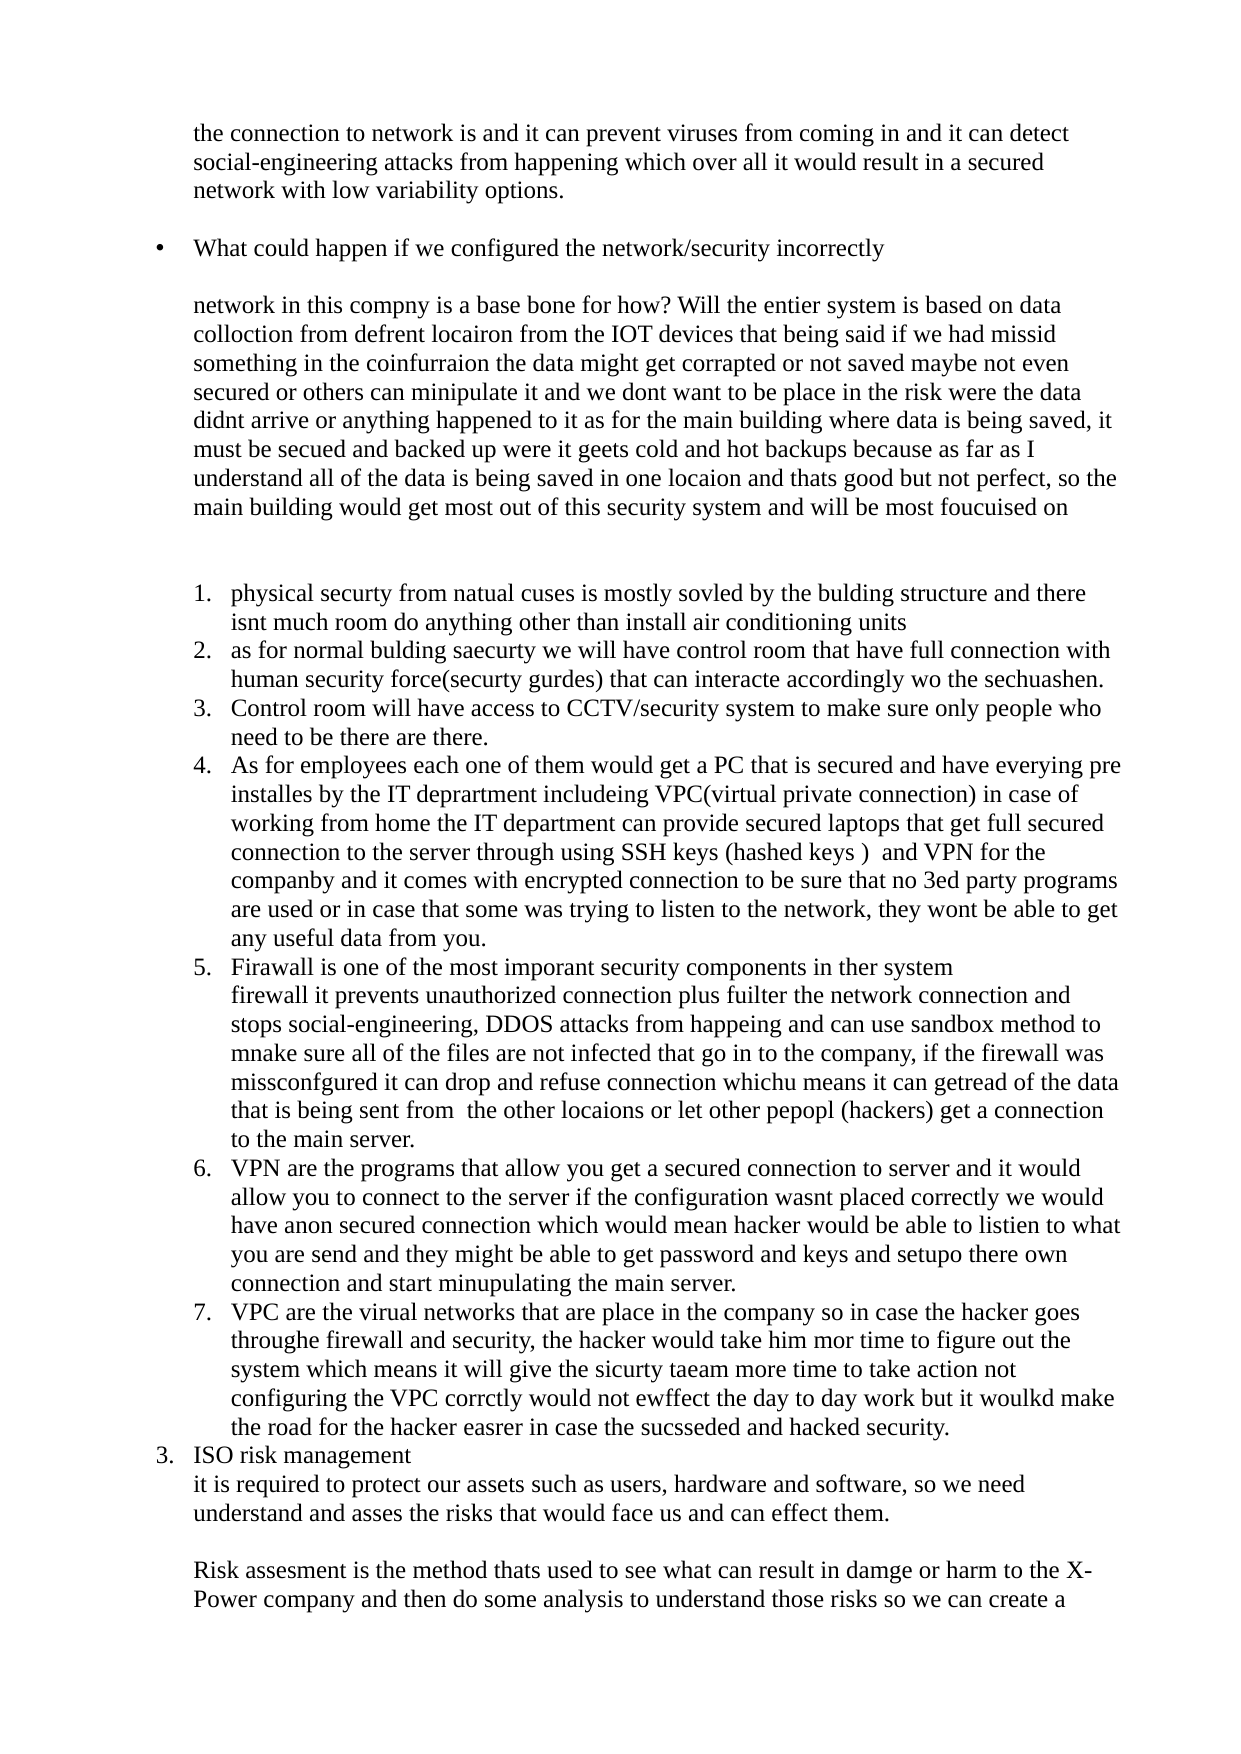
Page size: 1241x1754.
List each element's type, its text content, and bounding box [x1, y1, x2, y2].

list ISO risk management it is required to protect our assets such as users, hardware and software, so we need understand and asses the risks that would face us and can effect them. Risk assesment is the method thats used to see what can result in damge or harm to the X-Power company and then do some analysis to understand those risks so we can create a [156, 1441, 1122, 1613]
list As for employees each one of them would get a PC that is secured and have everying pre installes by the IT deprartment includeing VPC(virtual private connection) in case of working from home the IT department can provide secured laptops that get full secured connection to the server through using SSH keys (hashed keys ) and VPN for the companby and it comes with encrypted connection to be sure that no 3ed party programs are used or in case that some was trying to listen to the network, they wont be able to get any useful data from you. [193, 751, 1122, 952]
list physical securty from natual cuses is mostly sovled by the bulding structure and there isnt much room do anything other than install air conditioning units [193, 578, 1122, 636]
list VPN are the programs that allow you get a secured connection to server and it would allow you to connect to the server if the configuration wasnt placed correctly we would have anon secured connection which would mean hacker would be able to listien to what you are send and they might be able to get password and keys and setupo there own connection and start minupulating the main server. [193, 1153, 1122, 1297]
list as for normal bulding saecurty we will have control room that have full connection with human security force(securty gurdes) that can interacte accordingly wo the sechuashen. [193, 636, 1122, 693]
list VPC are the virual networks that are place in the company so in case the hacker goes throughe firewall and security, the hacker would take him mor time to figure out the system which means it will give the sicurty taeam more time to take action not configuring the VPC corrctly would not ewffect the day to day work but it woulkd make the road for the hacker easrer in case the sucsseded and hacked security. [193, 1297, 1122, 1441]
list the connection to network is and it can prevent viruses from coming in and it can detect social-engineering attacks from happening which over all it would result in a secured network with low variability options. [156, 118, 1122, 204]
list What could happen if we configured the network/security incorrectly network in this compny is a base bone for how? Will the entier system is based on data colloction from defrent locairon from the IOT devices that being said if we had missid something in the coinfurraion the data might get corrapted or not saved maybe not even secured or others can minipulate it and we dont want to be place in the risk were the data didnt arrive or anything happened to it as for the main building where data is being saved, it must be secued and backed up were it geets cold and hot backups because as far as I understand all of the data is being saved in one locaion and thats good but not perfect, so the main building would get most out of this security system and will be most foucuised on [156, 233, 1122, 578]
list Firawall is one of the most imporant security components in ther system firewall it prevents unauthorized connection plus fuilter the network connection and stops social-engineering, DDOS attacks from happeing and can use sandbox method to mnake sure all of the files are not infected that go in to the company, if the firewall was missconfgured it can drop and refuse connection whichu means it can getread of the data that is being sent from the other locaions or let other pepopl (hackers) get a connection to the main server. [193, 952, 1122, 1153]
list Control room will have access to CCTV/security system to make sure only people who need to be there are there. [193, 693, 1122, 751]
